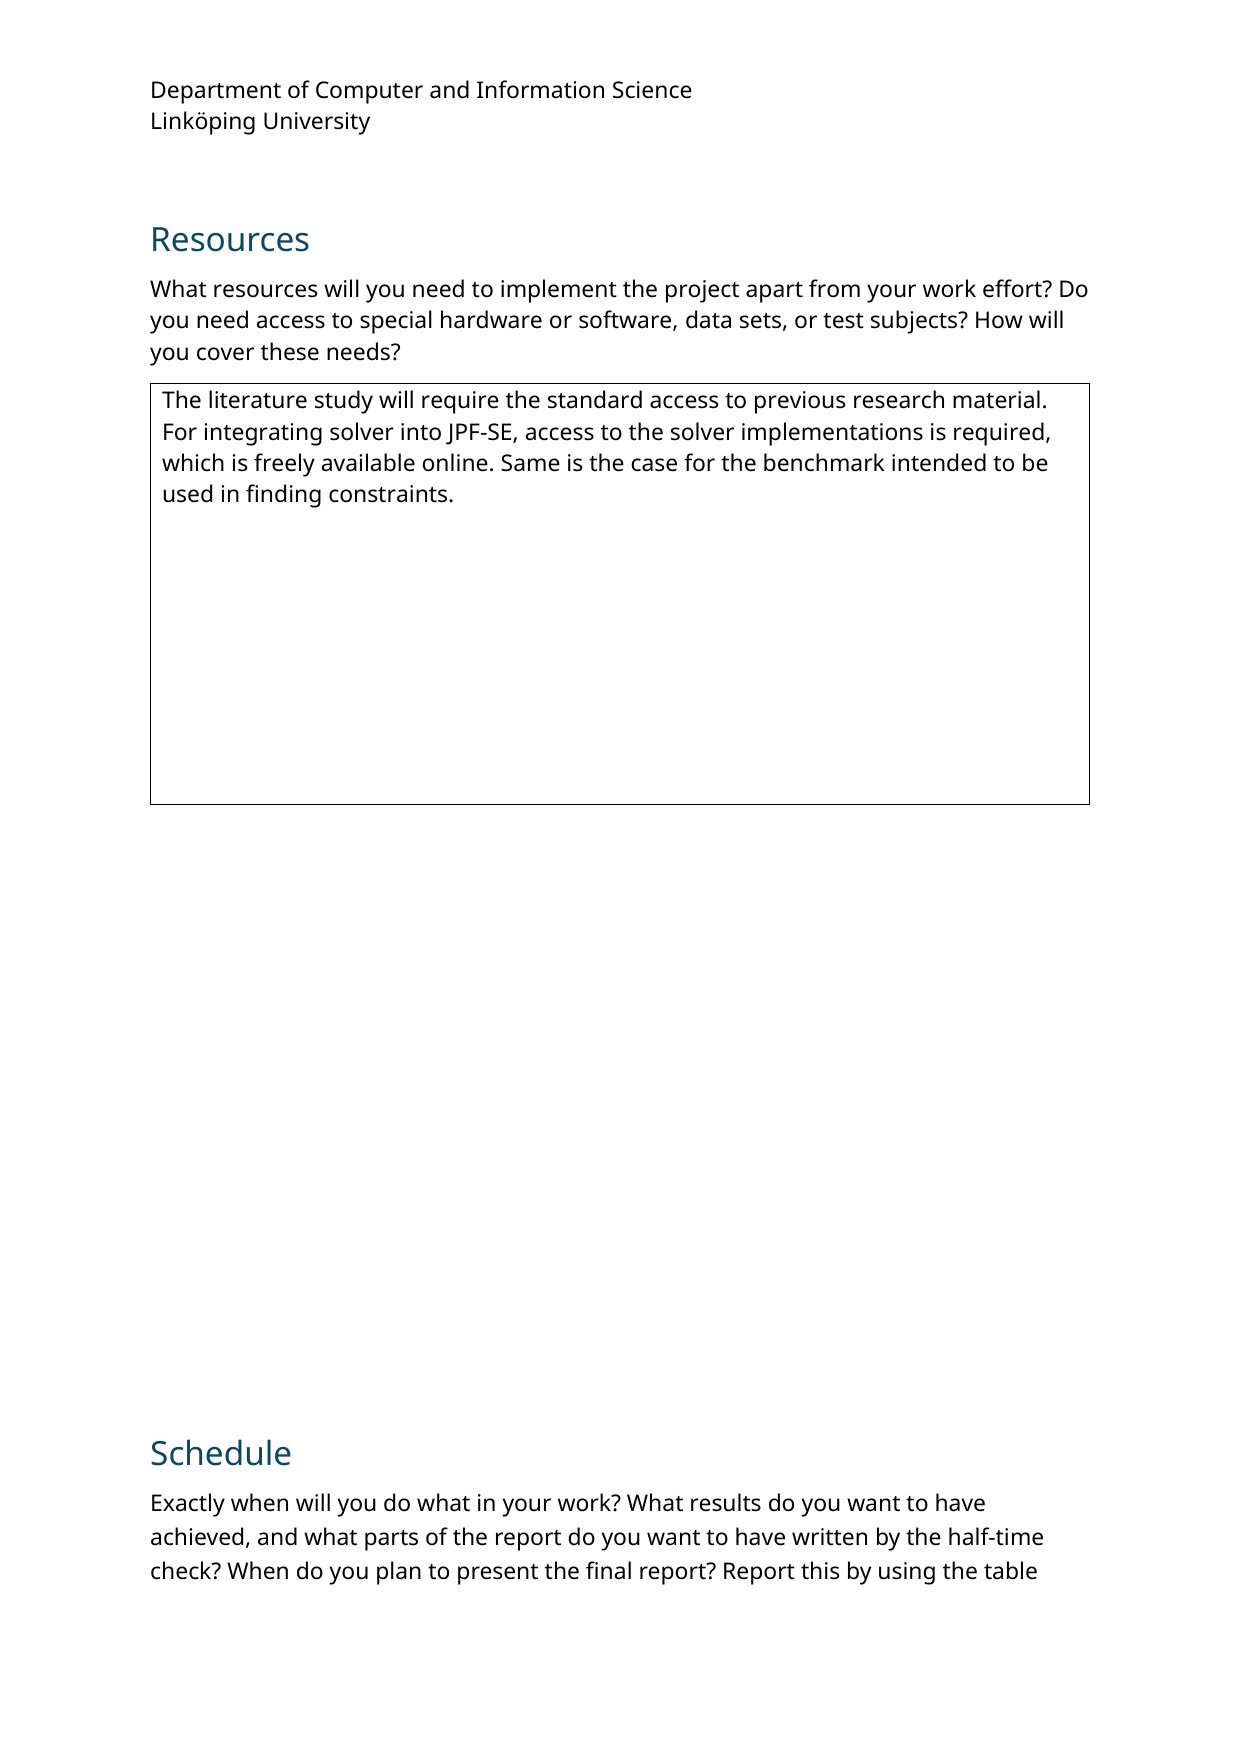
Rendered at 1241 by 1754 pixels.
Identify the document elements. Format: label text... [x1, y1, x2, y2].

table_header The literature study will require the standard access to previous research material. For integrating solver into JPF-SE, access to the solver implementations is required, which is freely available online. Same is the case for the benchmark intended to be used in finding constraints. [151, 384, 1089, 804]
subtitle Schedule [150, 1430, 1090, 1475]
text What resources will you need to implement the project apart from your work effort? Do you need access to special hardware or software, data sets, or test subjects? How will you cover these needs? [150, 273, 1090, 367]
subtitle Resources [150, 216, 1090, 261]
text Exactly when will you do what in your work? What results do you want to have achieved, and what parts of the report do you want to have written by the half-time check? When do you plan to present the final report? Report this by using the table [150, 1487, 1090, 1586]
